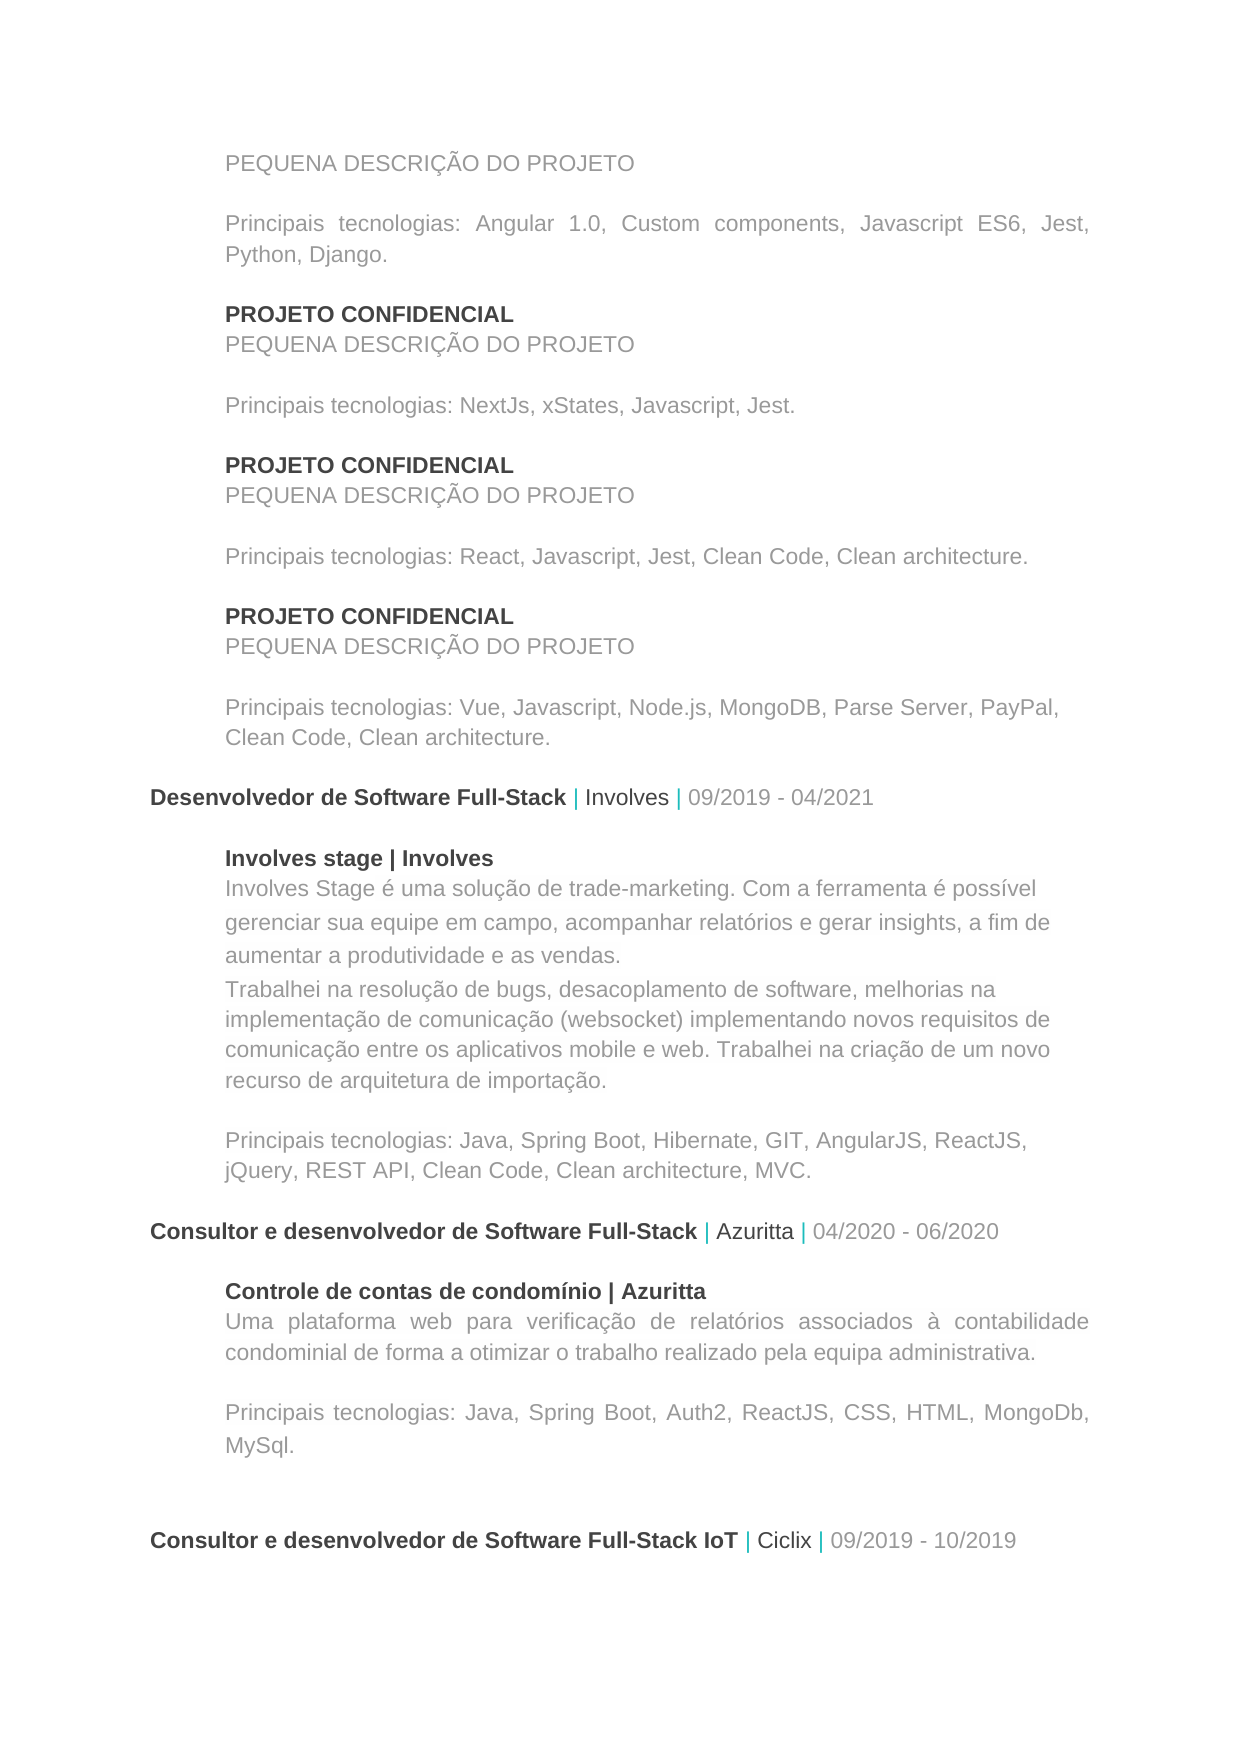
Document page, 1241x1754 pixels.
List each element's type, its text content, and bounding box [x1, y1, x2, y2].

text Principais tecnologias: Angular 1.0, Custom components, Javascript ES6, Jest, Python, Django. [225, 210, 1090, 267]
text PEQUENA DESCRIÇÃO DO PROJETO [225, 633, 1090, 660]
text Involves stage | Involves [150, 845, 1090, 871]
text PROJETO CONFIDENCIAL [150, 603, 1090, 629]
text Principais tecnologias: NextJs, xStates, Javascript, Jest. [225, 392, 1090, 418]
text PEQUENA DESCRIÇÃO DO PROJETO [225, 150, 1090, 176]
text Principais tecnologias: Java, Spring Boot, Hibernate, GIT, AngularJS, ReactJS, jQuery, REST API, Clean Code, Clean architecture, MVC. [225, 1127, 1090, 1183]
text Controle de contas de condomínio | Azuritta [225, 1278, 1090, 1304]
text PEQUENA DESCRIÇÃO DO PROJETO [225, 482, 1090, 509]
text Principais tecnologias: React, Javascript, Jest, Clean Code, Clean architecture. [225, 543, 1090, 569]
text Principais tecnologias: Vue, Javascript, Node.js, MongoDB, Parse Server, PayPal, Clean Code, Clean architecture. [225, 694, 1090, 750]
text Consultor e desenvolvedor de Software Full-Stack IoT | Ciclix | 09/2019 - 10/2019 [150, 1527, 1090, 1553]
text Desenvolvedor de Software Full-Stack | Involves | 09/2019 - 04/2021 [150, 784, 1090, 811]
text Trabalhei na resolução de bugs, desacoplamento de software, melhorias na implementação de comunicação (websocket) implementando novos requisitos de comunicação entre os aplicativos mobile e web. Trabalhei na criação de um novo recurso de arquitetura de importação. [225, 976, 1090, 1093]
text Consultor e desenvolvedor de Software Full-Stack | Azuritta | 04/2020 - 06/2020 [150, 1218, 1090, 1244]
text Uma plataforma web para verificação de relatórios associados à contabilidade condominial de forma a otimizar o trabalho realizado pela equipa administrativa. [225, 1308, 1090, 1365]
text PROJETO CONFIDENCIAL [150, 301, 1090, 327]
text Principais tecnologias: Java, Spring Boot, Auth2, ReactJS, CSS, HTML, MongoDb, MySql. [225, 1399, 1090, 1459]
text PEQUENA DESCRIÇÃO DO PROJETO [225, 331, 1090, 358]
text PROJETO CONFIDENCIAL [150, 452, 1090, 478]
text Involves Stage é uma solução de trade-marketing. Com a ferramenta é possível gerenciar sua equipe em campo, acompanhar relatórios e gerar insights, a fim de aumentar a produtividade e as vendas. [225, 875, 1090, 969]
